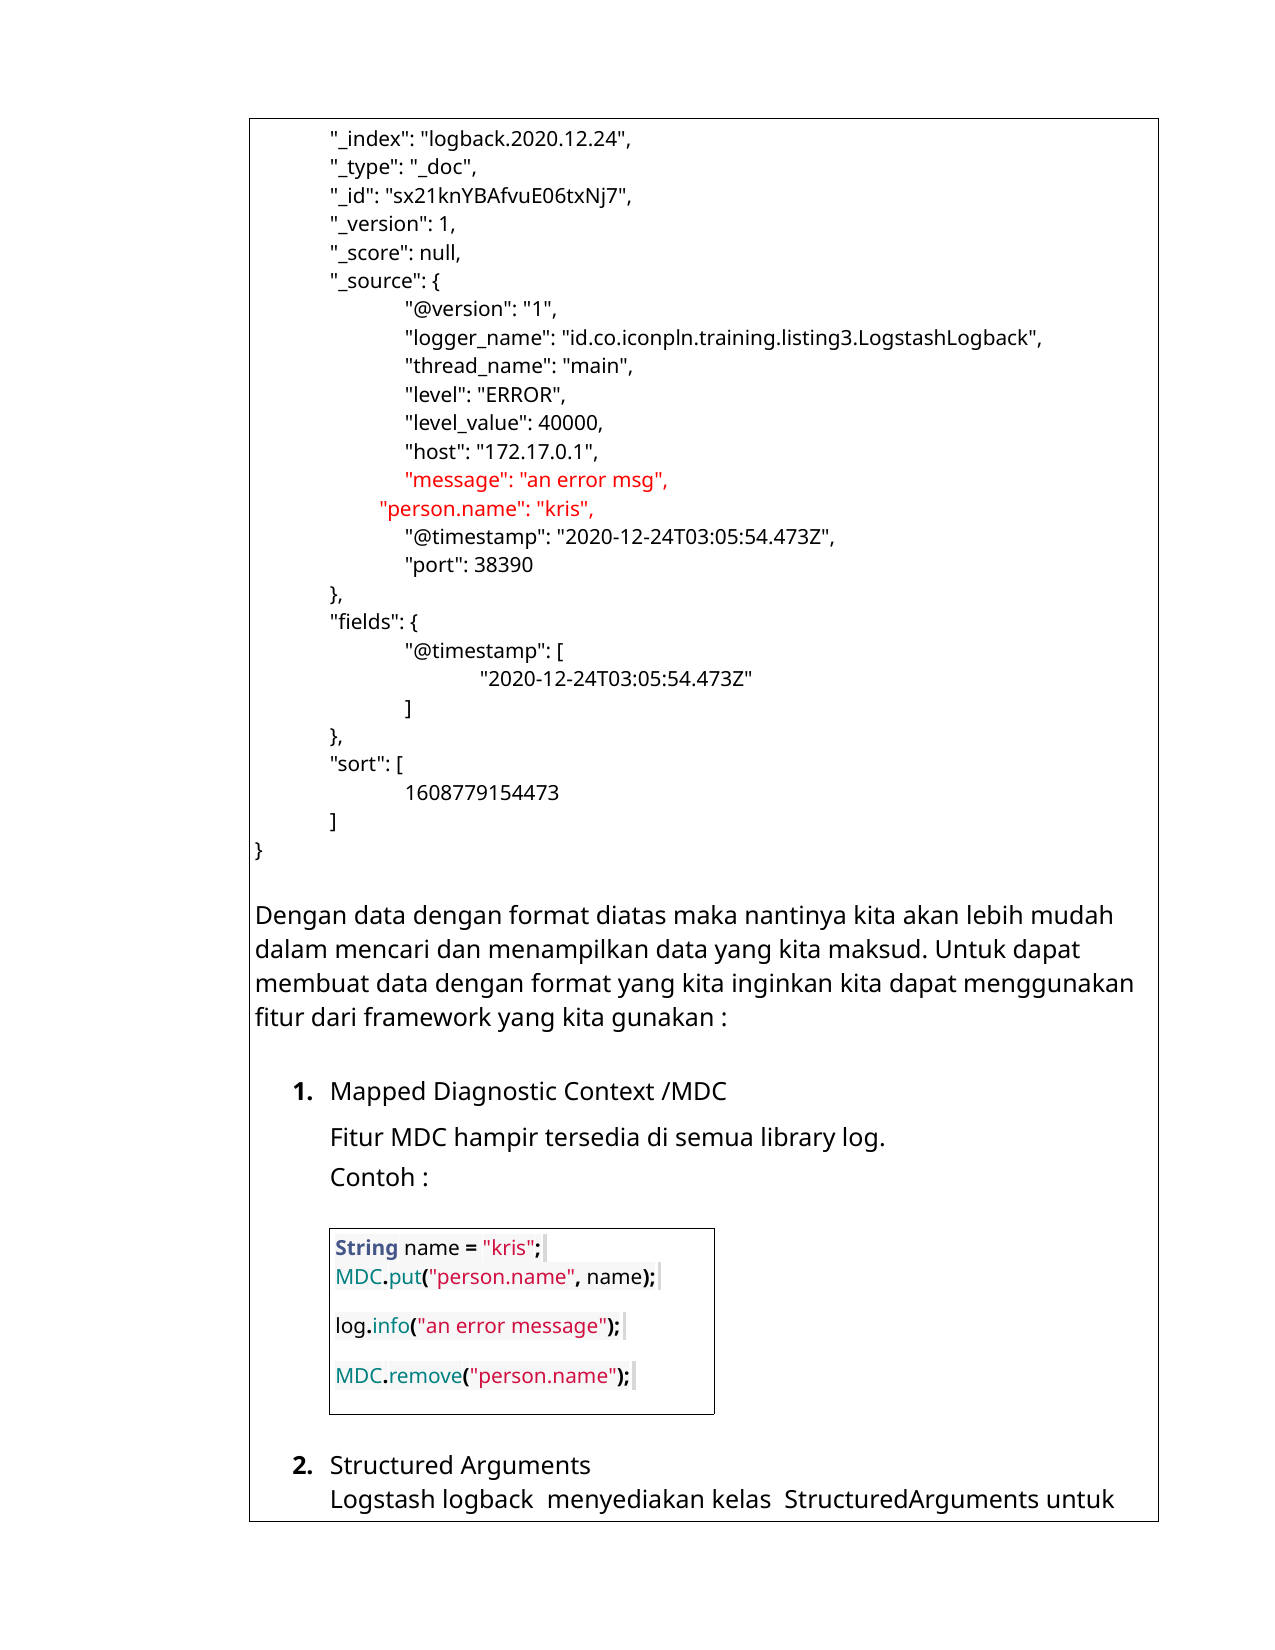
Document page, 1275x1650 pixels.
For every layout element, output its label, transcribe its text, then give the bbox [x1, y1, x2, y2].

table_header String name = "kris"; MDC.put("person.name", name); log.info("an error message"); MDC.remove("person.name"); [330, 1229, 714, 1413]
table_cell { "_index": "logback.2020.12.24", "_type": "_doc", "_id": "sx21knYBAfvuE06txNj7", "_version": 1, "_score": null, "_source": { "@version": "1", "logger_name": "id.co.iconpln.training.listing3.LogstashLogback", "thread_name": "main", "level": "ERROR", "level_value": 40000, "host": "172.17.0.1", "message": "an error msg", "person.name": "kris", "@timestamp": "2020-12-24T03:05:54.473Z", "port": 38390 }, "fields": { "@timestamp": [ "2020-12-24T03:05:54.473Z" ] }, "sort": [ 1608779154473 ] } Dengan data dengan format diatas maka nantinya kita akan lebih mudah dalam mencari dan menampilkan data yang kita maksud. Untuk dapat membuat data dengan format yang kita inginkan kita dapat menggunakan fitur dari framework yang kita gunakan : Mapped Diagnostic Context /MDC Fitur MDC hampir tersedia di semua library log. Contoh : Structured Arguments Logstash logback menyediakan kelas StructuredArguments untuk mendukung fungsi ini. Kita dapat menentukan nama field berikut tipe data dari field tersebut. [250, 119, 1158, 1521]
